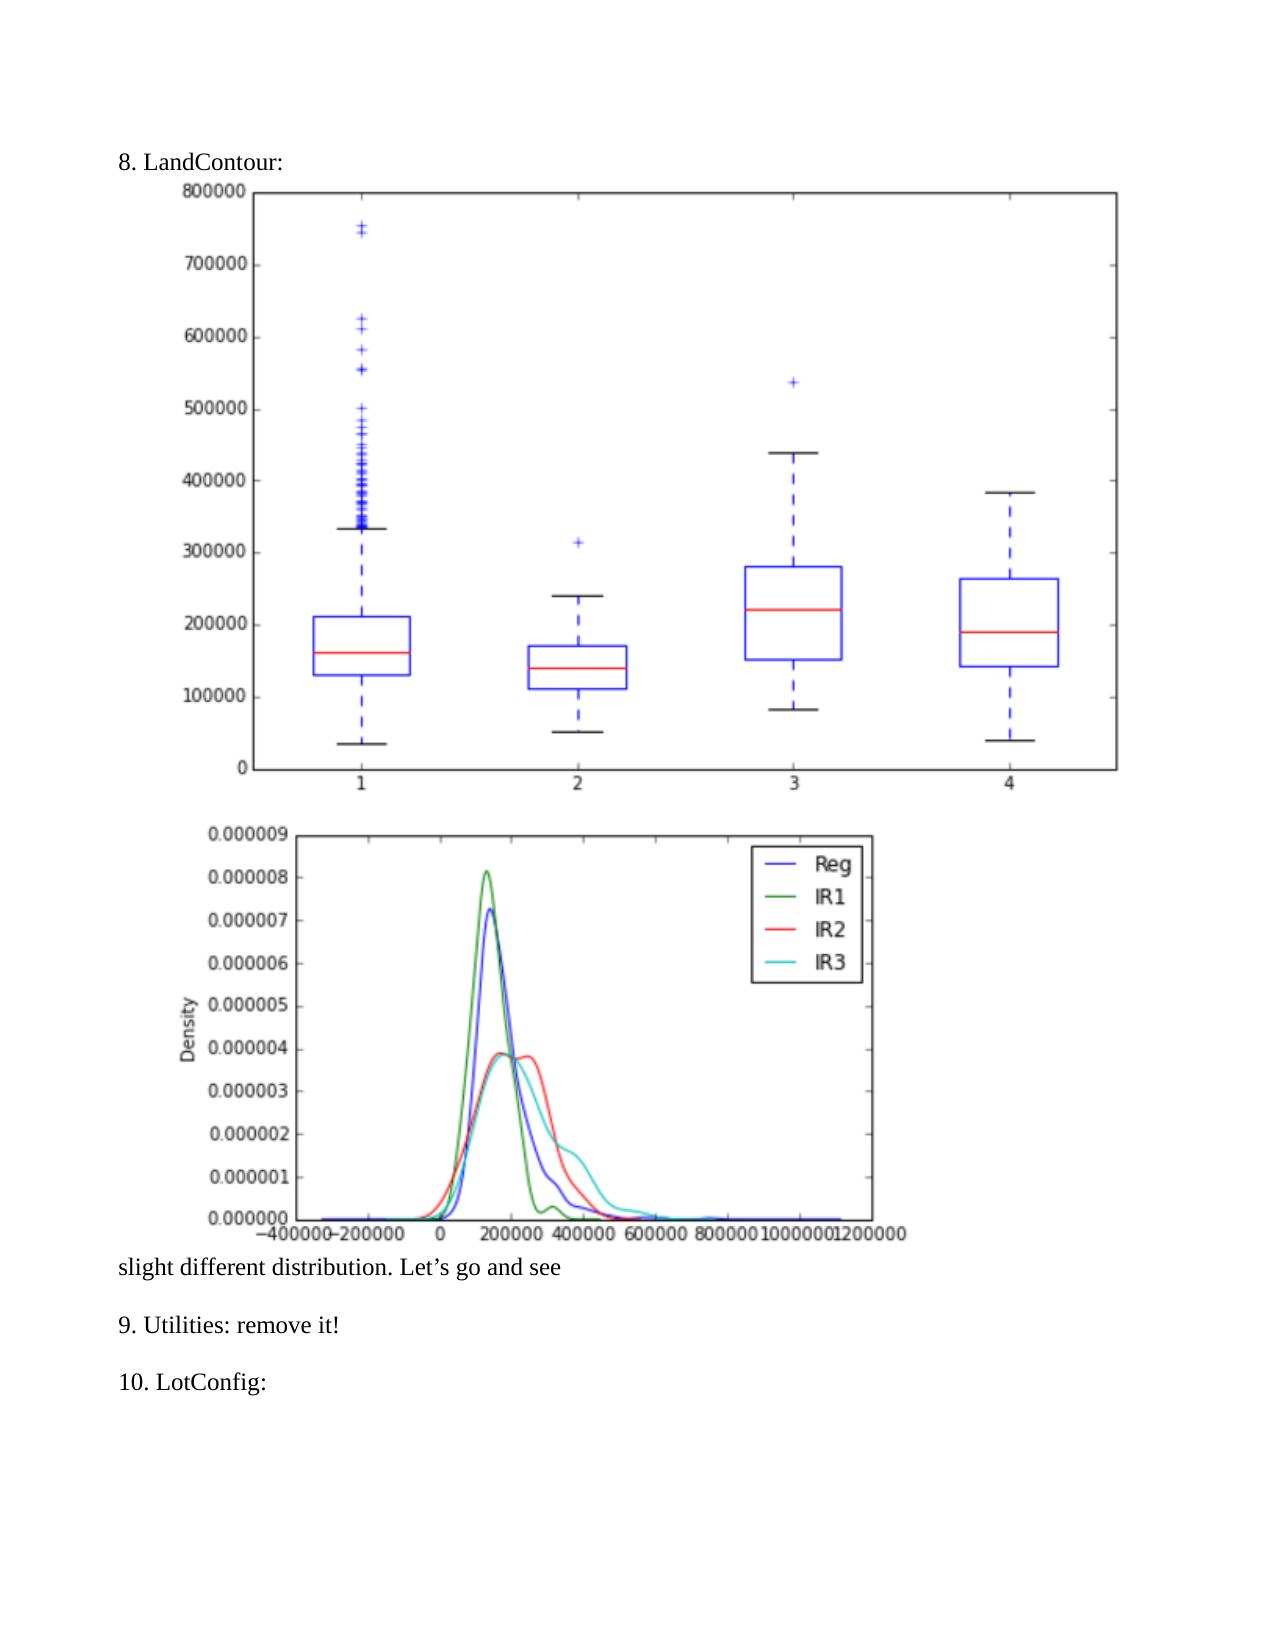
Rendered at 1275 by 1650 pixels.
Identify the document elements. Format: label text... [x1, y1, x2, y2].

text 8. LandContour: [118, 147, 1157, 176]
text 9. Utilities: remove it! [118, 1310, 1157, 1338]
text slight different distribution. Let’s go and see [118, 176, 1157, 1281]
picture [150, 175, 1125, 1253]
text 10. LotConfig: [118, 1367, 1157, 1396]
